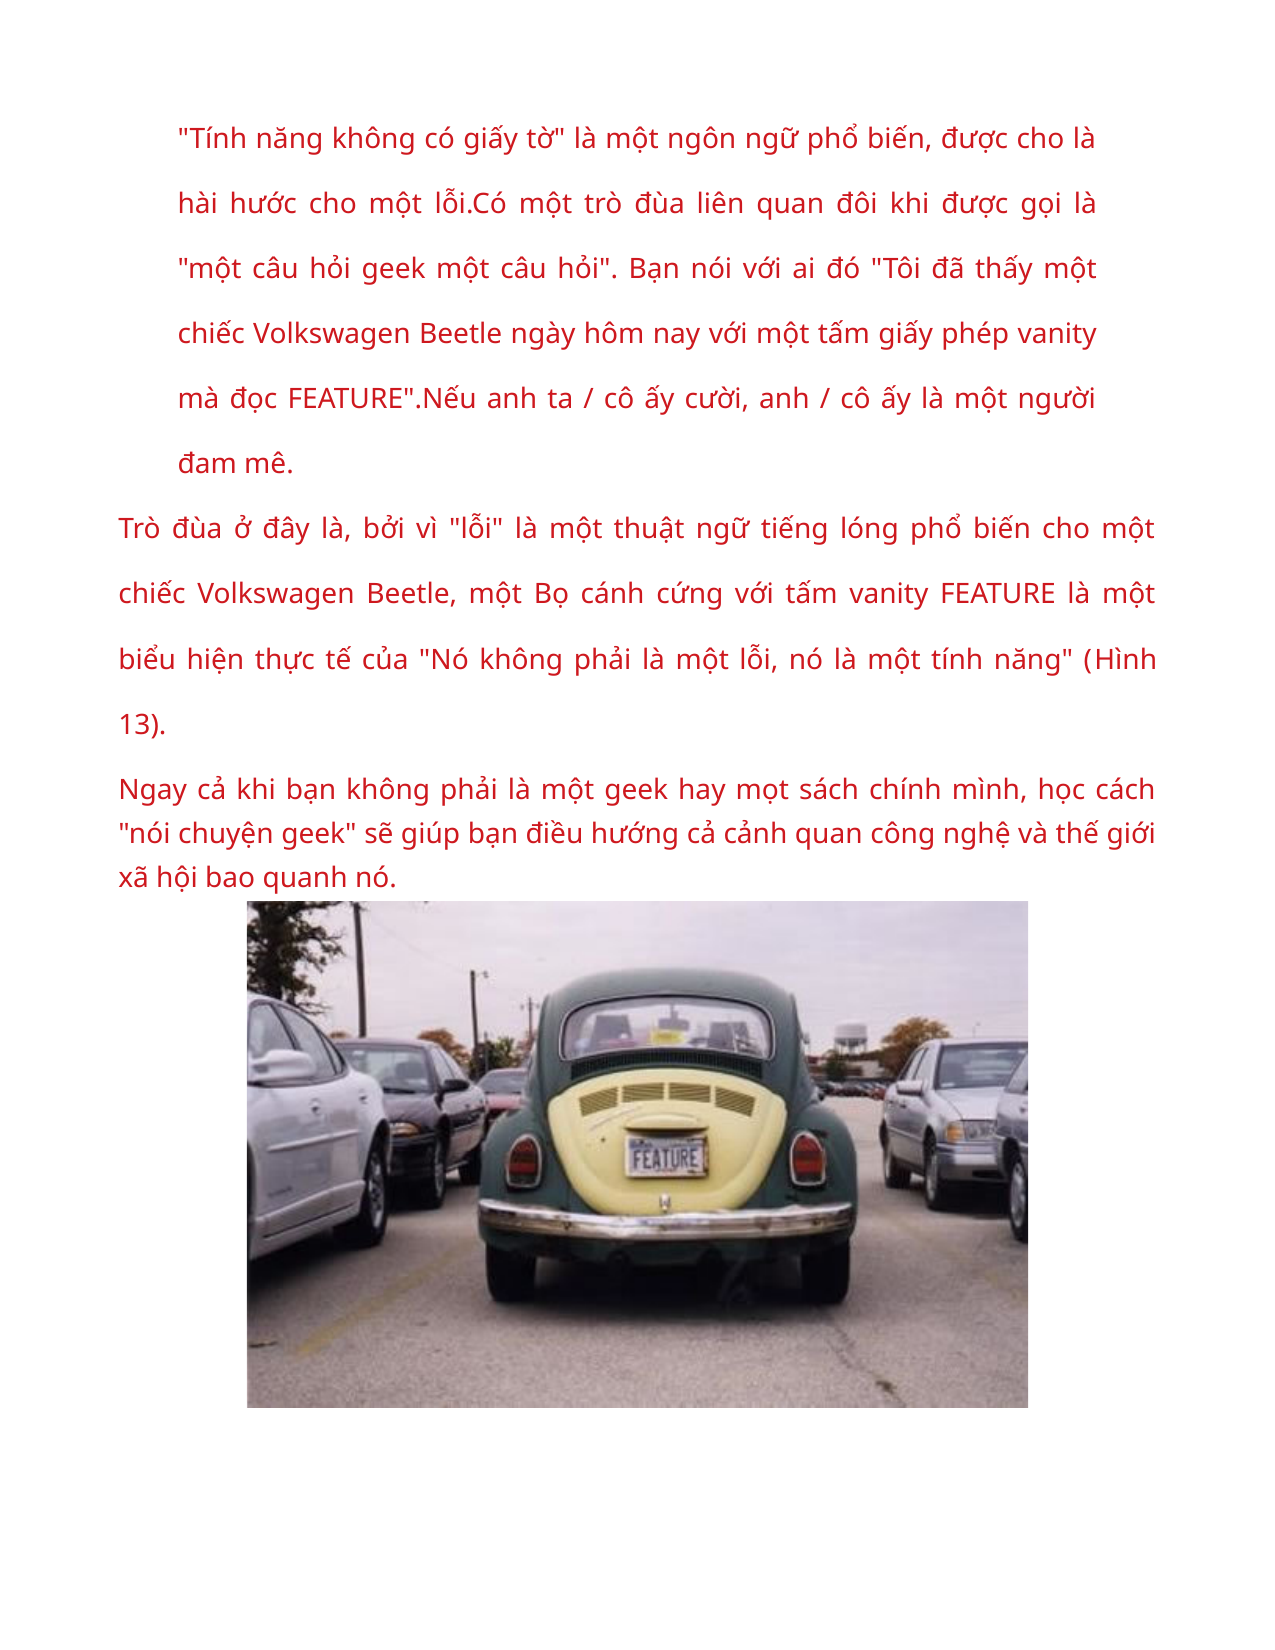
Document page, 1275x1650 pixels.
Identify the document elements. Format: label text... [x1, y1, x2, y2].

text Ngay cả khi bạn không phải là một geek hay mọt sách chính mình, học cách "nói chuyện geek" sẽ giúp bạn điều hướng cả cảnh quan công nghệ và thế giới xã hội bao quanh nó. [118, 769, 1157, 896]
text "Tính năng không có giấy tờ" là một ngôn ngữ phổ biến, được cho là hài hước cho một lỗi.Có một trò đùa liên quan đôi khi được gọi là "một câu hỏi geek một câu hỏi". Bạn nói với ai đó "Tôi đã thấy một chiếc Volkswagen Beetle ngày hôm nay với một tấm giấy phép vanity mà đọc FEATURE".Nếu anh ta / cô ấy cười, anh / cô ấy là một người đam mê. [177, 118, 1098, 482]
picture [246, 901, 1029, 1408]
text Trò đùa ở đây là, bởi vì "lỗi" là một thuật ngữ tiếng lóng phổ biến cho một chiếc Volkswagen Beetle, một Bọ cánh cứng với tấm vanity FEATURE là một biểu hiện thực tế của "Nó không phải là một lỗi, nó là một tính năng" (Hình 13). [118, 509, 1157, 742]
